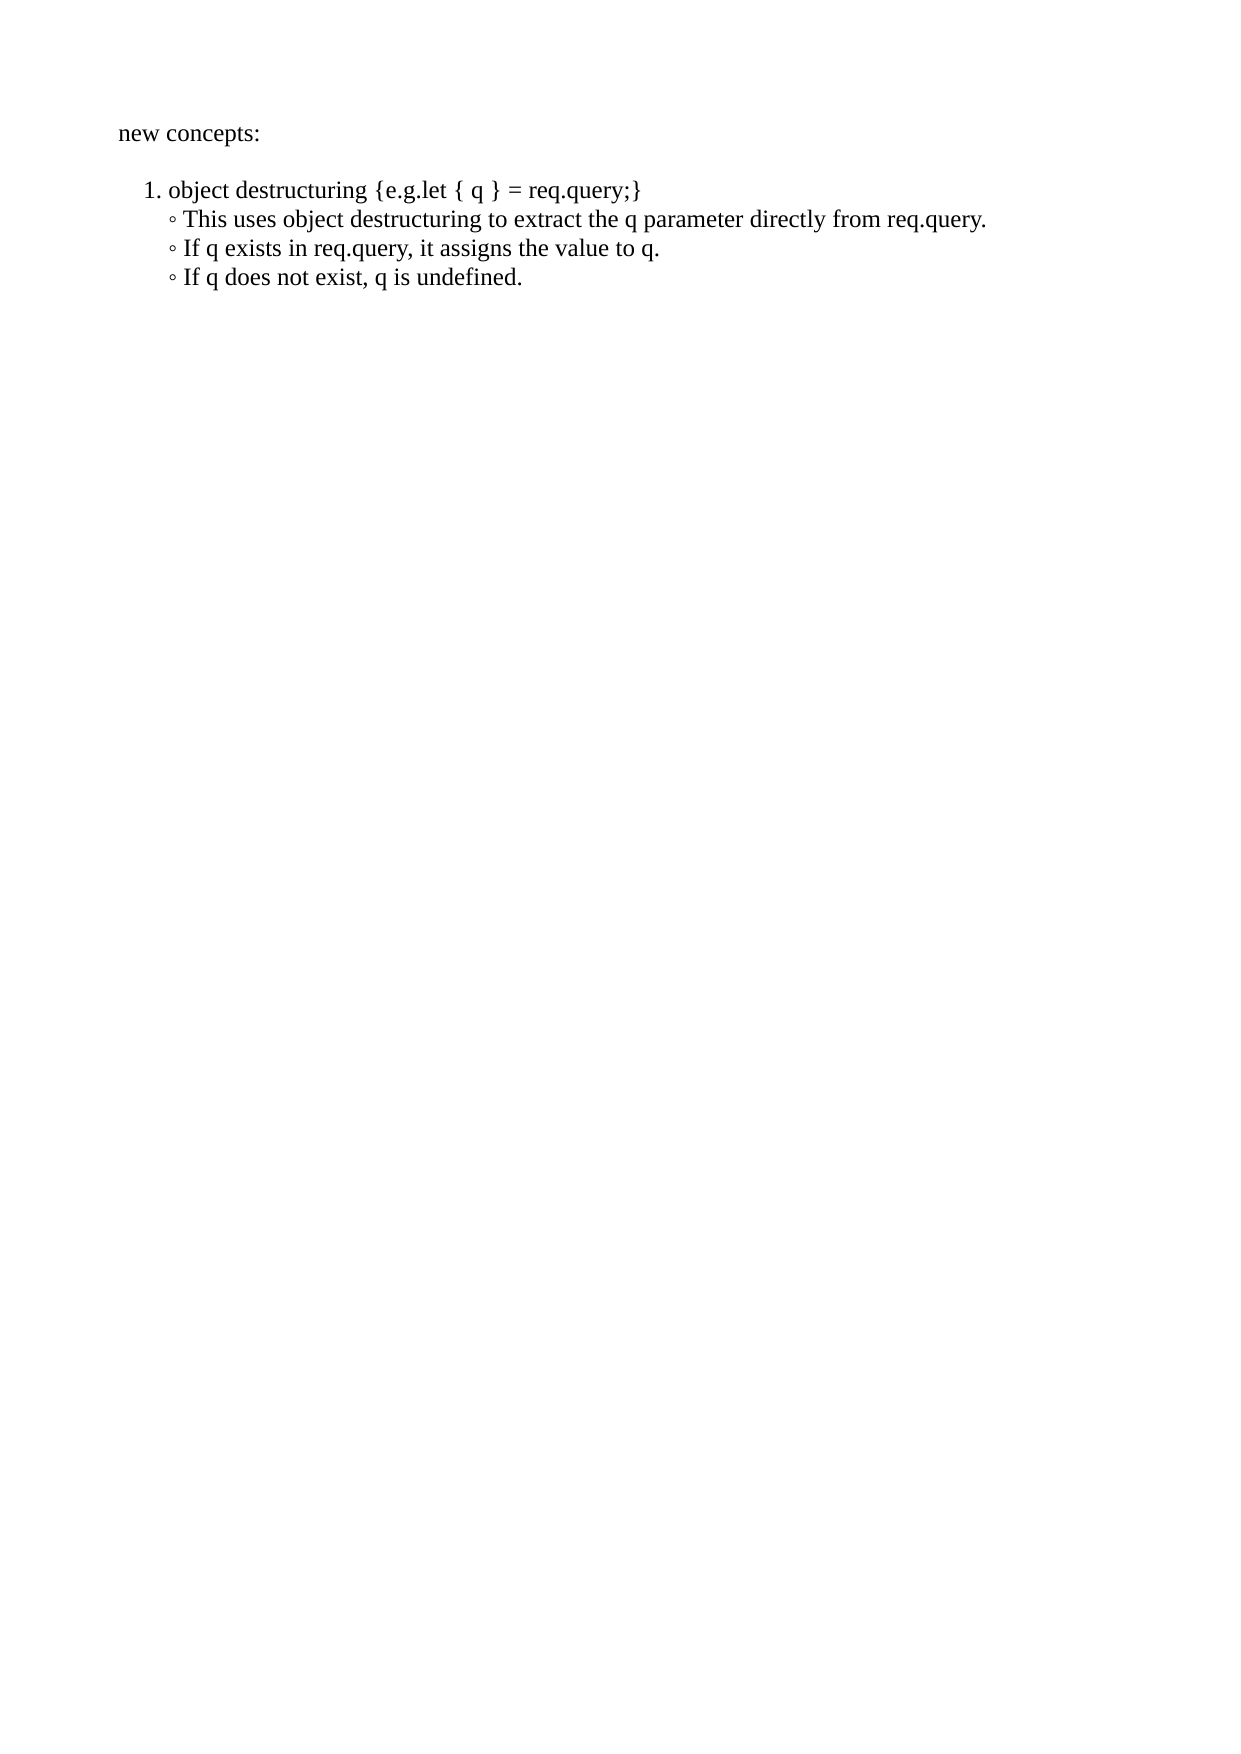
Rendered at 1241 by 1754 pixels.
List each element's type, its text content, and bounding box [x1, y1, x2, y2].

text 1. object destructuring {e.g.let { q } = req.query;} [118, 176, 1122, 204]
text ◦ This uses object destructuring to extract the q parameter directly from req.query. [118, 204, 1122, 233]
text ◦ If q does not exist, q is undefined. [118, 262, 1122, 291]
text ◦ If q exists in req.query, it assigns the value to q. [118, 233, 1122, 262]
text new concepts: [118, 118, 1122, 147]
